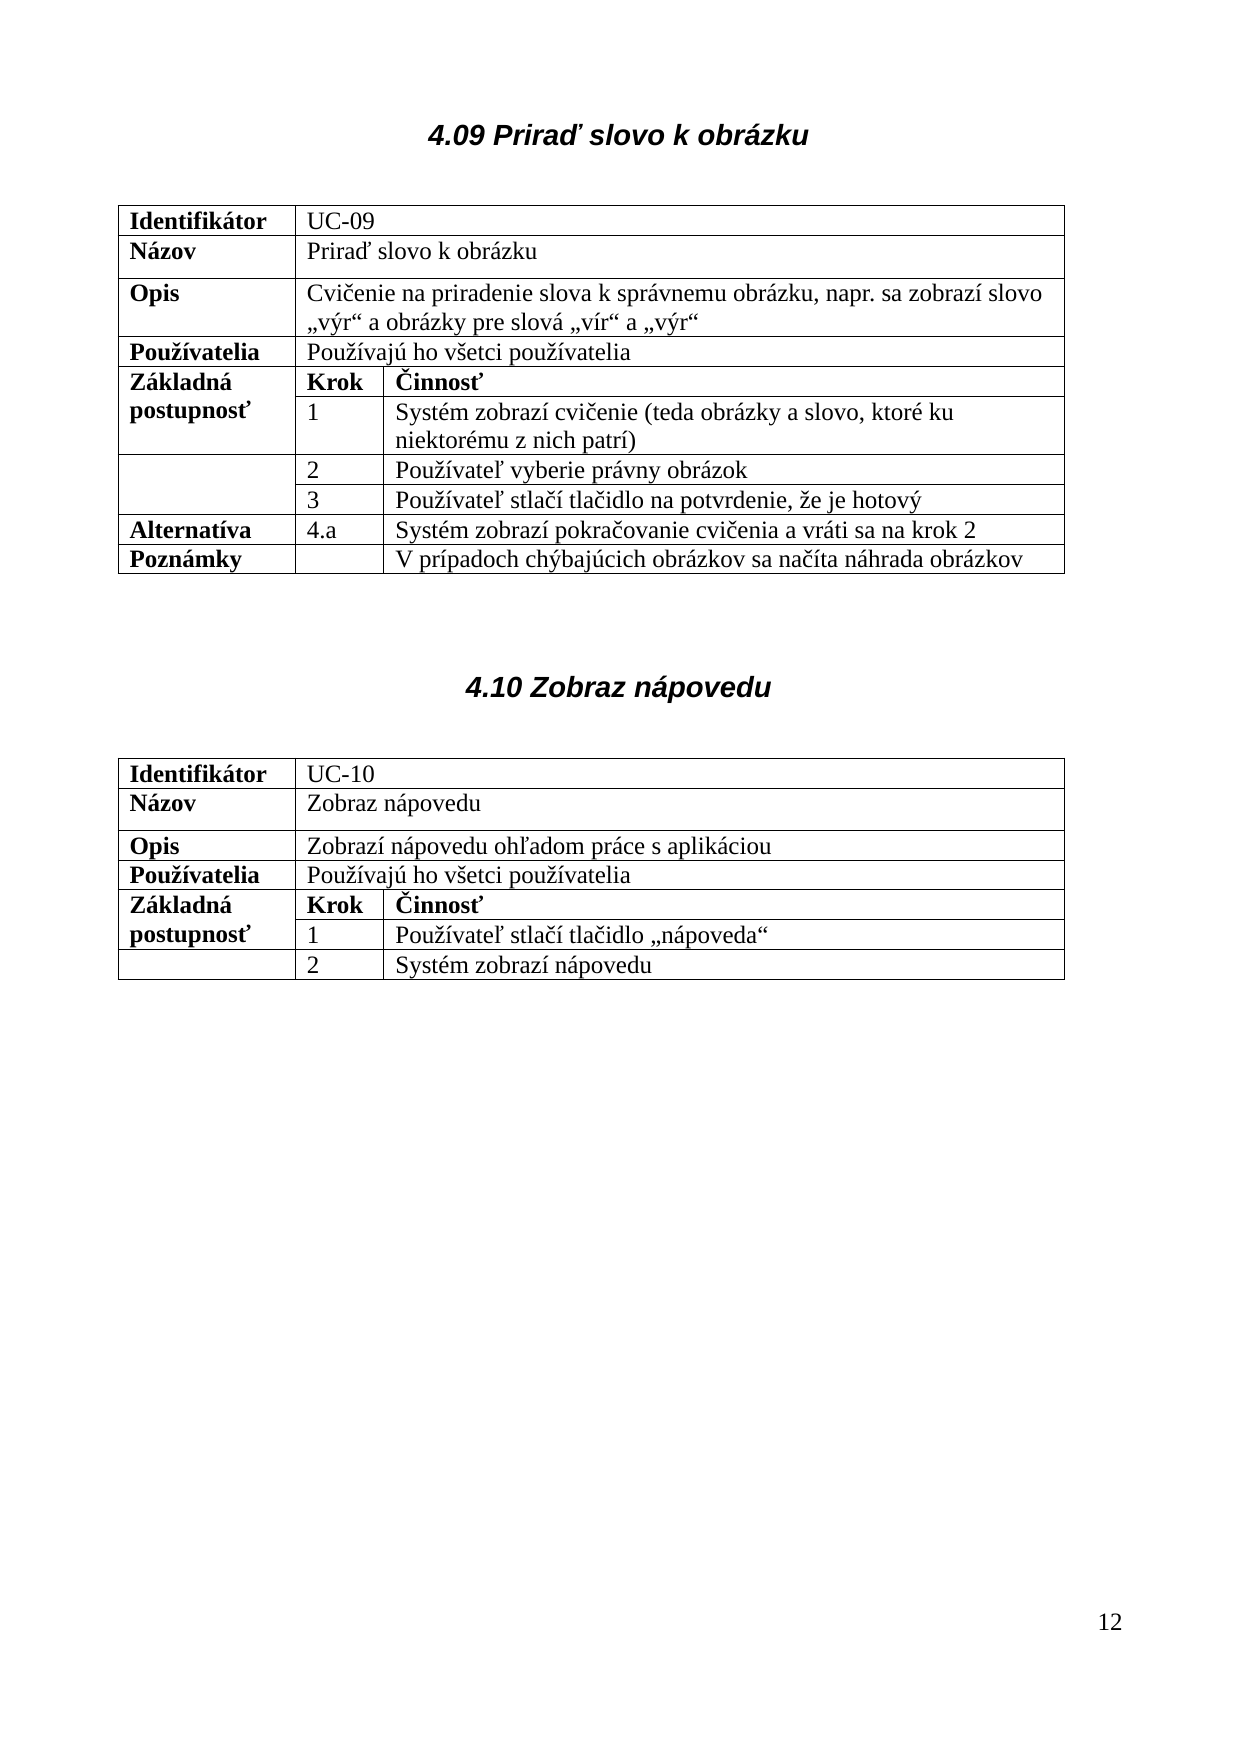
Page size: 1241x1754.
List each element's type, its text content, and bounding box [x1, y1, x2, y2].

table_cell Používateľ stlačí tlačidlo „nápoveda“ [384, 920, 1064, 949]
subtitle 4.10 Zobraz nápovedu [118, 670, 1122, 704]
table_cell Poznámky [119, 545, 295, 573]
table_cell 4.a [296, 515, 383, 543]
table_header Identifikátor [119, 206, 295, 235]
table_cell Zobraz nápovedu [296, 789, 1064, 830]
subtitle 4.09 Priraď slovo k obrázku [118, 118, 1122, 152]
table_cell [119, 950, 295, 979]
table_cell Systém zobrazí pokračovanie cvičenia a vráti sa na krok 2 [384, 515, 1064, 543]
table_cell Názov [119, 236, 295, 277]
table_cell Názov [119, 789, 295, 830]
table_cell Základná postupnosť [119, 367, 295, 454]
table_cell Používatelia [119, 337, 295, 366]
table_cell Základná postupnosť [119, 890, 295, 949]
table_cell Používateľ stlačí tlačidlo na potvrdenie, že je hotový [384, 485, 1064, 514]
table_cell Krok [296, 367, 383, 396]
table_cell [119, 484, 295, 514]
table_header UC-10 [296, 759, 1064, 787]
table_cell Systém zobrazí cvičenie (teda obrázky a slovo, ktoré ku niektorému z nich patrí) [384, 397, 1064, 454]
table_cell Používateľ vyberie právny obrázok [384, 455, 1064, 484]
table_cell Používatelia [119, 861, 295, 889]
table_cell Priraď slovo k obrázku [296, 236, 1064, 277]
table_cell Činnosť [384, 890, 1064, 919]
table_cell Alternatíva [119, 515, 295, 543]
table_cell Činnosť [384, 367, 1064, 396]
table_header Identifikátor [119, 759, 295, 787]
table_cell Opis [119, 831, 295, 859]
table_cell Systém zobrazí nápovedu [384, 950, 1064, 979]
table_cell Používajú ho všetci používatelia [296, 337, 1064, 366]
table_cell 1 [296, 397, 383, 454]
table_cell Opis [119, 279, 295, 336]
table_cell V prípadoch chýbajúcich obrázkov sa načíta náhrada obrázkov [384, 545, 1064, 573]
table_cell 3 [296, 485, 383, 514]
table_cell Cvičenie na priradenie slova k správnemu obrázku, napr. sa zobrazí slovo „výr“ a obrázky pre slová „vír“ a „výr“ [296, 279, 1064, 336]
table_cell Krok [296, 890, 383, 919]
table_cell Zobrazí nápovedu ohľadom práce s aplikáciou [296, 831, 1064, 859]
table_cell Používajú ho všetci používatelia [296, 861, 1064, 889]
table_cell [296, 545, 383, 573]
table_cell 2 [296, 950, 383, 979]
table_cell 1 [296, 920, 383, 949]
table_header UC-09 [296, 206, 1064, 235]
table_cell [119, 455, 295, 484]
table_cell 2 [296, 455, 383, 484]
